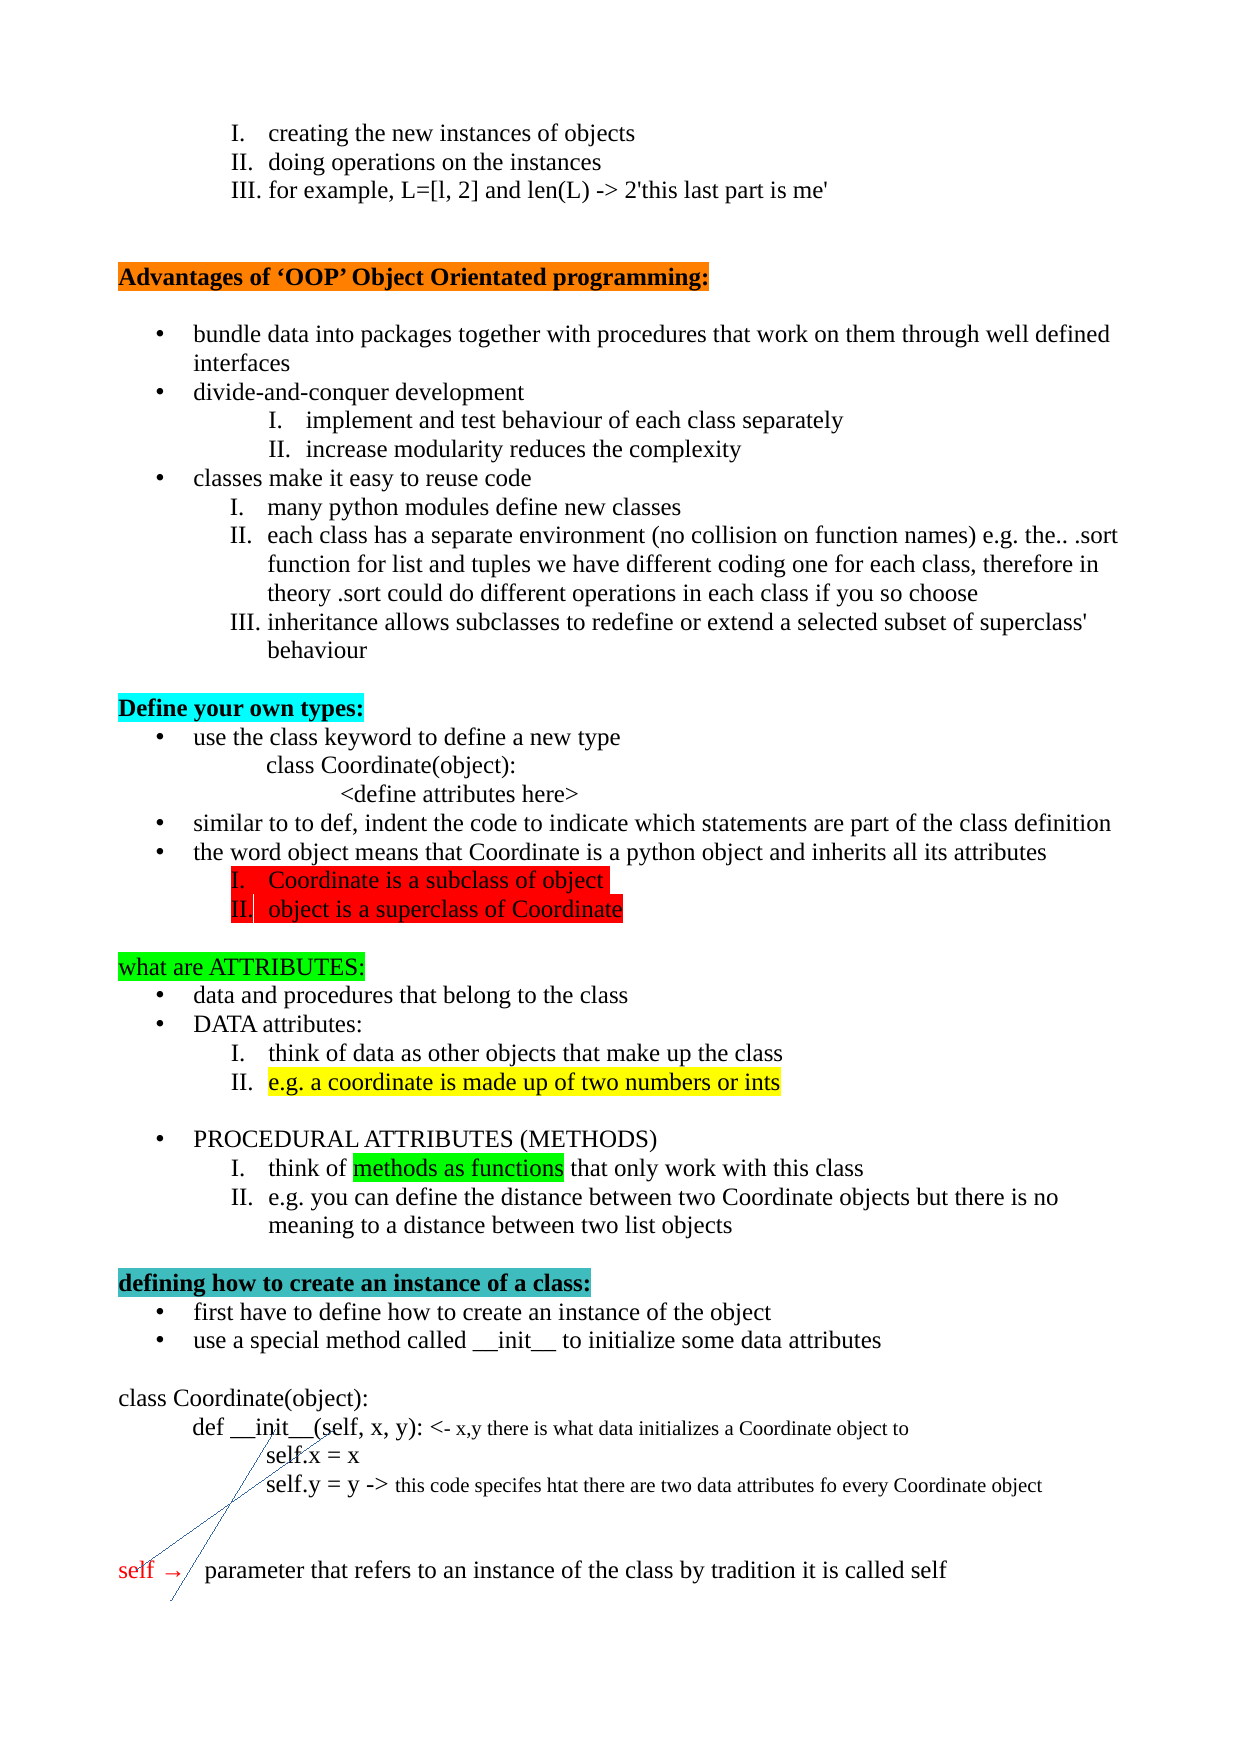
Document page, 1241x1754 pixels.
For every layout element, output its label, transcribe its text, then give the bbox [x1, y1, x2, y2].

list divide-and-conquer development [156, 377, 1122, 406]
list PROCEDURAL ATTRIBUTES (METHODS) [156, 1124, 1122, 1153]
text self.x = x [118, 1441, 1122, 1469]
list data and procedures that belong to the class [156, 981, 1122, 1009]
text self → parameter that refers to an instance of the class by tradition it is called self [118, 1556, 1122, 1584]
list e.g. you can define the distance between two Coordinate objects but there is no meaning to a distance between two list objects [231, 1182, 1122, 1239]
list first have to define how to create an instance of the object [156, 1297, 1122, 1326]
text Advantages of ‘OOP’ Object Orientated programming: [118, 262, 1122, 291]
list similar to to def, indent the code to indicate which statements are part of the class definition [156, 808, 1122, 837]
list inheritance allows subclasses to redefine or extend a selected subset of superclass' behaviour [229, 607, 1122, 664]
list think of methods as functions that only work with this class [231, 1153, 1122, 1182]
list increase modularity reduces the complexity [268, 434, 1122, 463]
list use a special method called __init__ to initialize some data attributes [156, 1326, 1122, 1354]
list Coordinate is a subclass of object [231, 866, 1122, 894]
list DATA attributes: [156, 1009, 1122, 1038]
text <define attributes here> [118, 779, 1122, 808]
list the word object means that Coordinate is a python object and inherits all its attributes [156, 837, 1122, 866]
list think of data as other objects that make up the class [231, 1038, 1122, 1067]
text defining how to create an instance of a class: [118, 1268, 1122, 1297]
text class Coordinate(object): [118, 751, 1122, 779]
list for example, L=[l, 2] and len(L) -> 2'this last part is me' [231, 176, 1122, 204]
text class Coordinate(object): [118, 1383, 1122, 1412]
list many python modules define new classes [229, 492, 1122, 521]
list bundle data into packages together with procedures that work on them through well defined interfaces [156, 319, 1122, 377]
list use the class keyword to define a new type [156, 722, 1122, 751]
text what are ATTRIBUTES: [118, 952, 1122, 981]
list object is a superclass of Coordinate [231, 894, 1122, 923]
text Define your own types: [118, 693, 1122, 722]
list e.g. a coordinate is made up of two numbers or ints [231, 1067, 1122, 1096]
list creating the new instances of objects [231, 118, 1122, 147]
list doing operations on the instances [231, 147, 1122, 176]
list each class has a separate environment (no collision on function names) e.g. the.. .sort function for list and tuples we have different coding one for each class, therefore in theory .sort could do different operations in each class if you so choose [229, 521, 1122, 607]
list classes make it easy to reuse code [156, 463, 1122, 492]
text self.y = y -> this code specifes htat there are two data attributes fo every Coordinate object [118, 1469, 1122, 1498]
text def __init__(self, x, y): <- x,y there is what data initializes a Coordinate object to [118, 1412, 1122, 1441]
list implement and test behaviour of each class separately [268, 406, 1122, 434]
